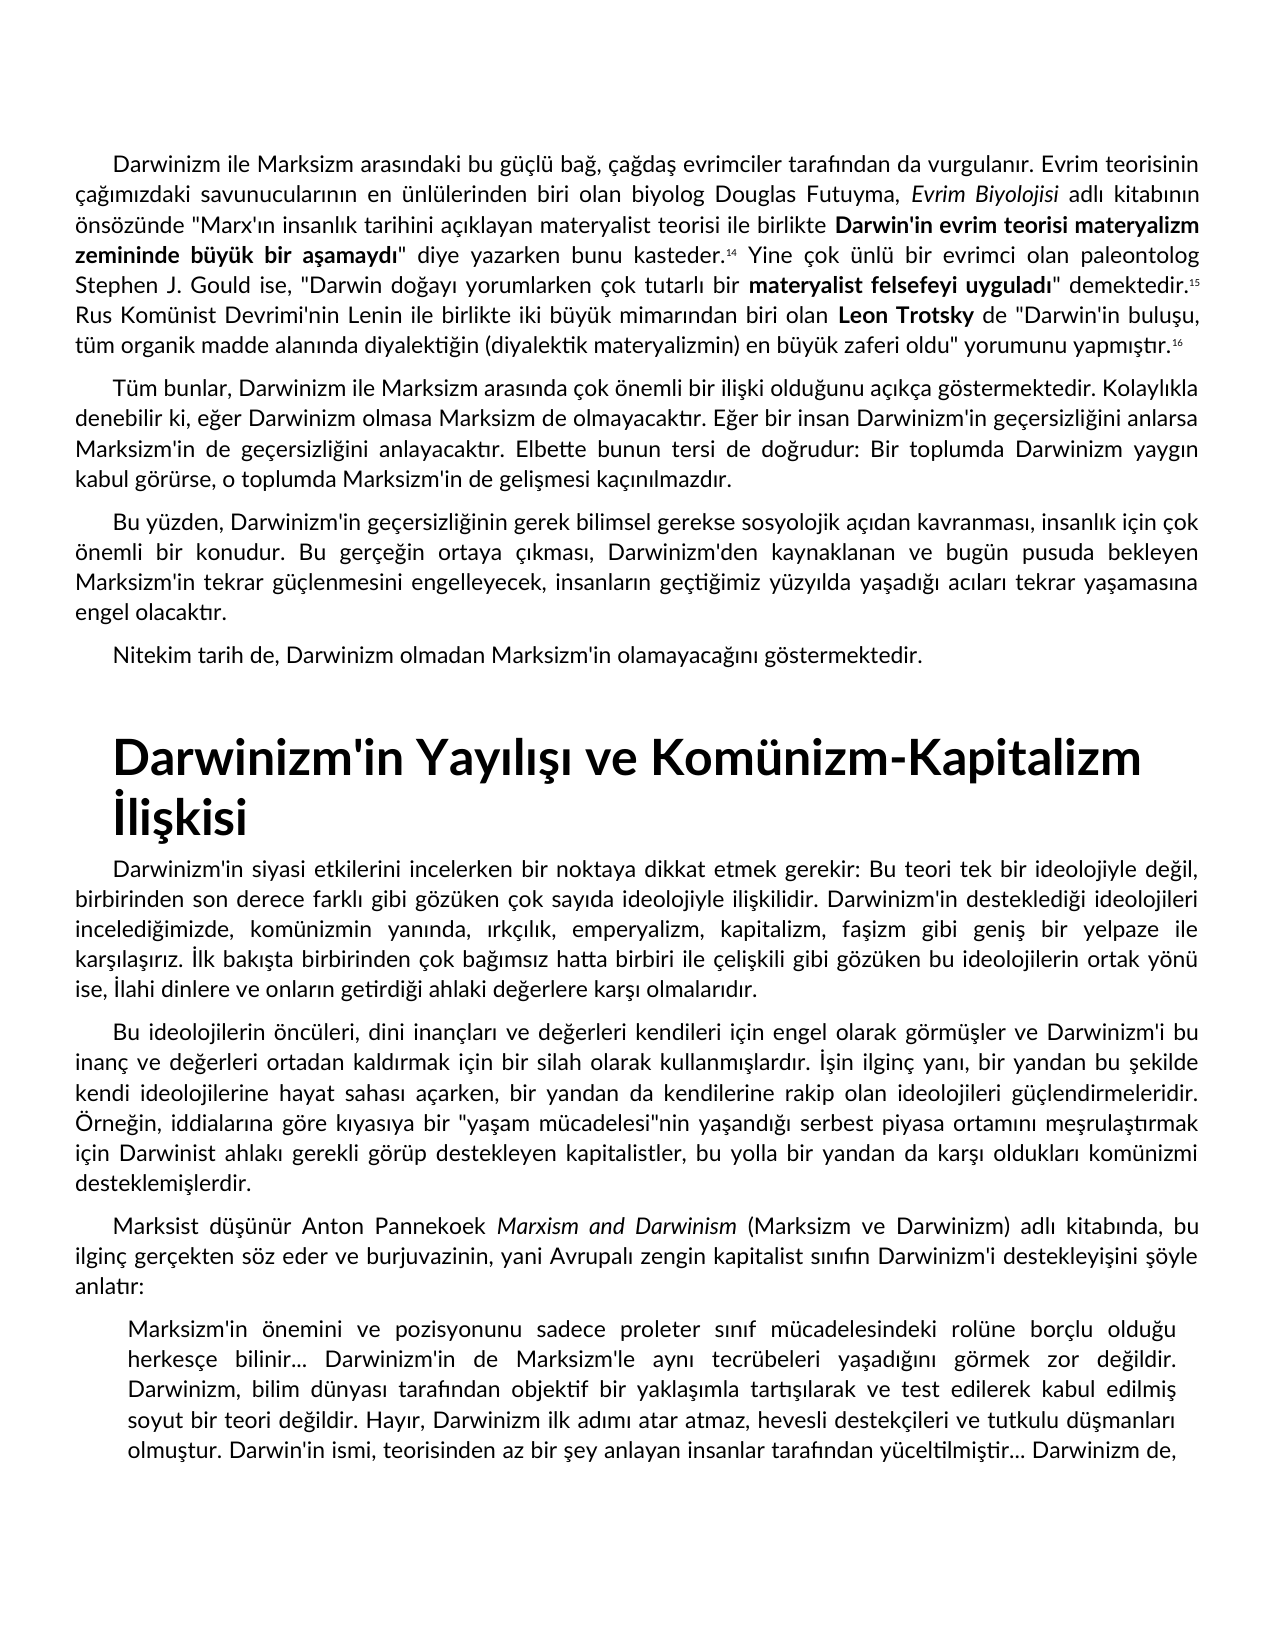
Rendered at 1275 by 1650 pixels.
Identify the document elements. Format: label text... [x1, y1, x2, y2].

text Darwinizm ile Marksizm arasındaki bu güçlü bağ, çağdaş evrimciler tarafından da vurgulanır. Evrim teorisinin çağımızdaki savunucularının en ünlülerinden biri olan biyolog Douglas Futuyma, Evrim Biyolojisi adlı kitabının önsözünde "Marx'ın insanlık tarihini açıklayan materyalist teorisi ile birlikte Darwin'in evrim teorisi materyalizm zemininde büyük bir aşamaydı" diye yazarken bunu kasteder.14 Yine çok ünlü bir evrimci olan paleontolog Stephen J. Gould ise, "Darwin doğayı yorumlarken çok tutarlı bir materyalist felsefeyi uyguladı" demektedir.15 Rus Komünist Devrimi'nin Lenin ile birlikte iki büyük mimarından biri olan Leon Trotsky de "Darwin'in buluşu, tüm organik madde alanında diyalektiğin (diyalektik materyalizmin) en büyük zaferi oldu" yorumunu yapmıştır.16 [75, 150, 1200, 359]
text Marksist düşünür Anton Pannekoek Marxism and Darwinism (Marksizm ve Darwinizm) adlı kitabında, bu ilginç gerçekten söz eder ve burjuvazinin, yani Avrupalı zengin kapitalist sınıfın Darwinizm'i destekleyişini şöyle anlatır: [75, 1212, 1200, 1299]
text Marksizm'in önemini ve pozisyonunu sadece proleter sınıf mücadelesindeki rolüne borçlu olduğu herkesçe bilinir... Darwinizm'in de Marksizm'le aynı tecrübeleri yaşadığını görmek zor değildir. Darwinizm, bilim dünyası tarafından objektif bir yaklaşımla tartışılarak ve test edilerek kabul edilmiş soyut bir teori değildir. Hayır, Darwinizm ilk adımı atar atmaz, hevesli destekçileri ve tutkulu düşmanları olmuştur. Darwin'in ismi, teorisinden az bir şey anlayan insanlar tarafından yüceltilmiştir... Darwinizm de, [127, 1315, 1177, 1463]
text Nitekim tarih de, Darwinizm olmadan Marksizm'in olamayacağını göstermektedir. [75, 641, 1200, 668]
text Bu yüzden, Darwinizm'in geçersizliğinin gerek bilimsel gerekse sosyolojik açıdan kavranması, insanlık için çok önemli bir konudur. Bu gerçeğin ortaya çıkması, Darwinizm'den kaynaklanan ve bugün pusuda bekleyen Marksizm'in tekrar güçlenmesini engelleyecek, insanların geçtiğimiz yüzyılda yaşadığı acıları tekrar yaşamasına engel olacaktır. [75, 507, 1200, 625]
text Darwinizm'in siyasi etkilerini incelerken bir noktaya dikkat etmek gerekir: Bu teori tek bir ideolojiyle değil, birbirinden son derece farklı gibi gözüken çok sayıda ideolojiyle ilişkilidir. Darwinizm'in desteklediği ideolojileri incelediğimizde, komünizmin yanında, ırkçılık, emperyalizm, kapitalizm, faşizm gibi geniş bir yelpaze ile karşılaşırız. İlk bakışta birbirinden çok bağımsız hatta birbiri ile çelişkili gibi gözüken bu ideolojilerin ortak yönü ise, İlahi dinlere ve onların getirdiği ahlaki değerlere karşı olmalarıdır. [75, 854, 1200, 1003]
subtitle Darwinizm'in Yayılışı ve Komünizm-Kapitalizm İlişkisi [112, 726, 1200, 846]
text Tüm bunlar, Darwinizm ile Marksizm arasında çok önemli bir ilişki olduğunu açıkça göstermektedir. Kolaylıkla denebilir ki, eğer Darwinizm olmasa Marksizm de olmayacaktır. Eğer bir insan Darwinizm'in geçersizliğini anlarsa Marksizm'in de geçersizliğini anlayacaktır. Elbette bunun tersi de doğrudur: Bir toplumda Darwinizm yaygın kabul görürse, o toplumda Marksizm'in de gelişmesi kaçınılmazdır. [75, 374, 1200, 492]
text Bu ideolojilerin öncüleri, dini inançları ve değerleri kendileri için engel olarak görmüşler ve Darwinizm'i bu inanç ve değerleri ortadan kaldırmak için bir silah olarak kullanmışlardır. İşin ilginç yanı, bir yandan bu şekilde kendi ideolojilerine hayat sahası açarken, bir yandan da kendilerine rakip olan ideolojileri güçlendirmeleridir. Örneğin, iddialarına göre kıyasıya bir "yaşam mücadelesi"nin yaşandığı serbest piyasa ortamını meşrulaştırmak için Darwinist ahlakı gerekli görüp destekleyen kapitalistler, bu yolla bir yandan da karşı oldukları komünizmi desteklemişlerdir. [75, 1018, 1200, 1196]
